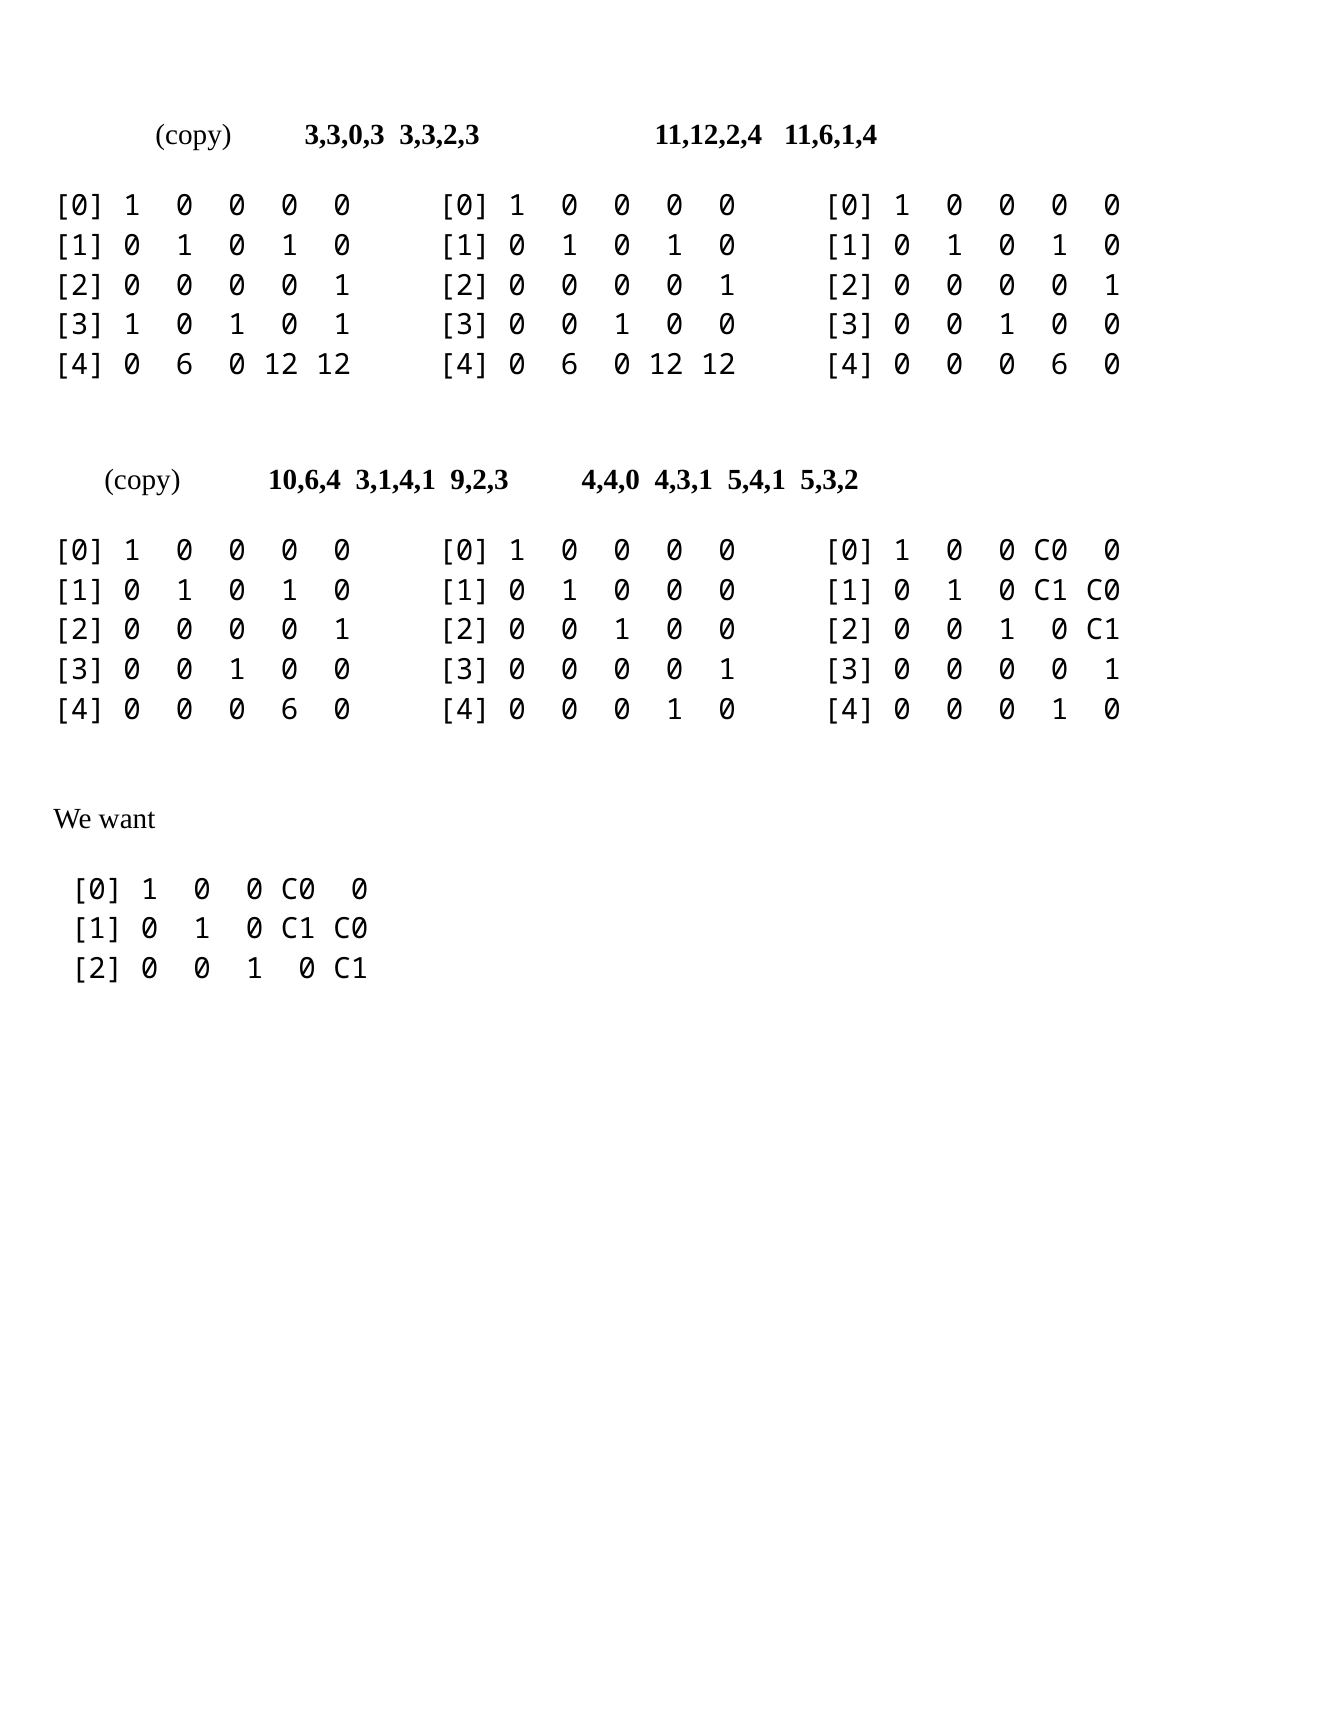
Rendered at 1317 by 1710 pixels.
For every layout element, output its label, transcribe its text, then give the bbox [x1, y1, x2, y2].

text [3] 1 0 1 0 1 [3] 0 0 1 0 0 [3] 0 0 1 0 0 [53, 303, 1174, 343]
text [3] 0 0 1 0 0 [3] 0 0 0 0 1 [3] 0 0 0 0 1 [53, 648, 1174, 688]
text [2] 0 0 0 0 1 [2] 0 0 0 0 1 [2] 0 0 0 0 1 [53, 264, 1174, 303]
text [1] 0 1 0 1 0 [1] 0 1 0 0 0 [1] 0 1 0 C1 C0 [53, 569, 1174, 609]
text (copy) 10,6,4 3,1,4,1 9,2,3 4,4,0 4,3,1 5,4,1 5,3,2 [53, 462, 1174, 496]
text We want [53, 801, 1174, 834]
text (copy) 3,3,0,3 3,3,2,3 11,12,2,4 11,6,1,4 [53, 117, 1174, 151]
text [1] 0 1 0 C1 C0 [53, 908, 1174, 947]
text [0] 1 0 0 C0 0 [53, 868, 1174, 908]
text [2] 0 0 0 0 1 [2] 0 0 1 0 0 [2] 0 0 1 0 C1 [53, 609, 1174, 648]
text [0] 1 0 0 0 0 [0] 1 0 0 0 0 [0] 1 0 0 0 0 [53, 184, 1174, 224]
text [1] 0 1 0 1 0 [1] 0 1 0 1 0 [1] 0 1 0 1 0 [53, 224, 1174, 264]
text [0] 1 0 0 0 0 [0] 1 0 0 0 0 [0] 1 0 0 C0 0 [53, 529, 1174, 569]
text [4] 0 6 0 12 12 [4] 0 6 0 12 12 [4] 0 0 0 6 0 [53, 343, 1174, 383]
text [2] 0 0 1 0 C1 [53, 947, 1174, 987]
text [4] 0 0 0 6 0 [4] 0 0 0 1 0 [4] 0 0 0 1 0 [53, 688, 1174, 728]
